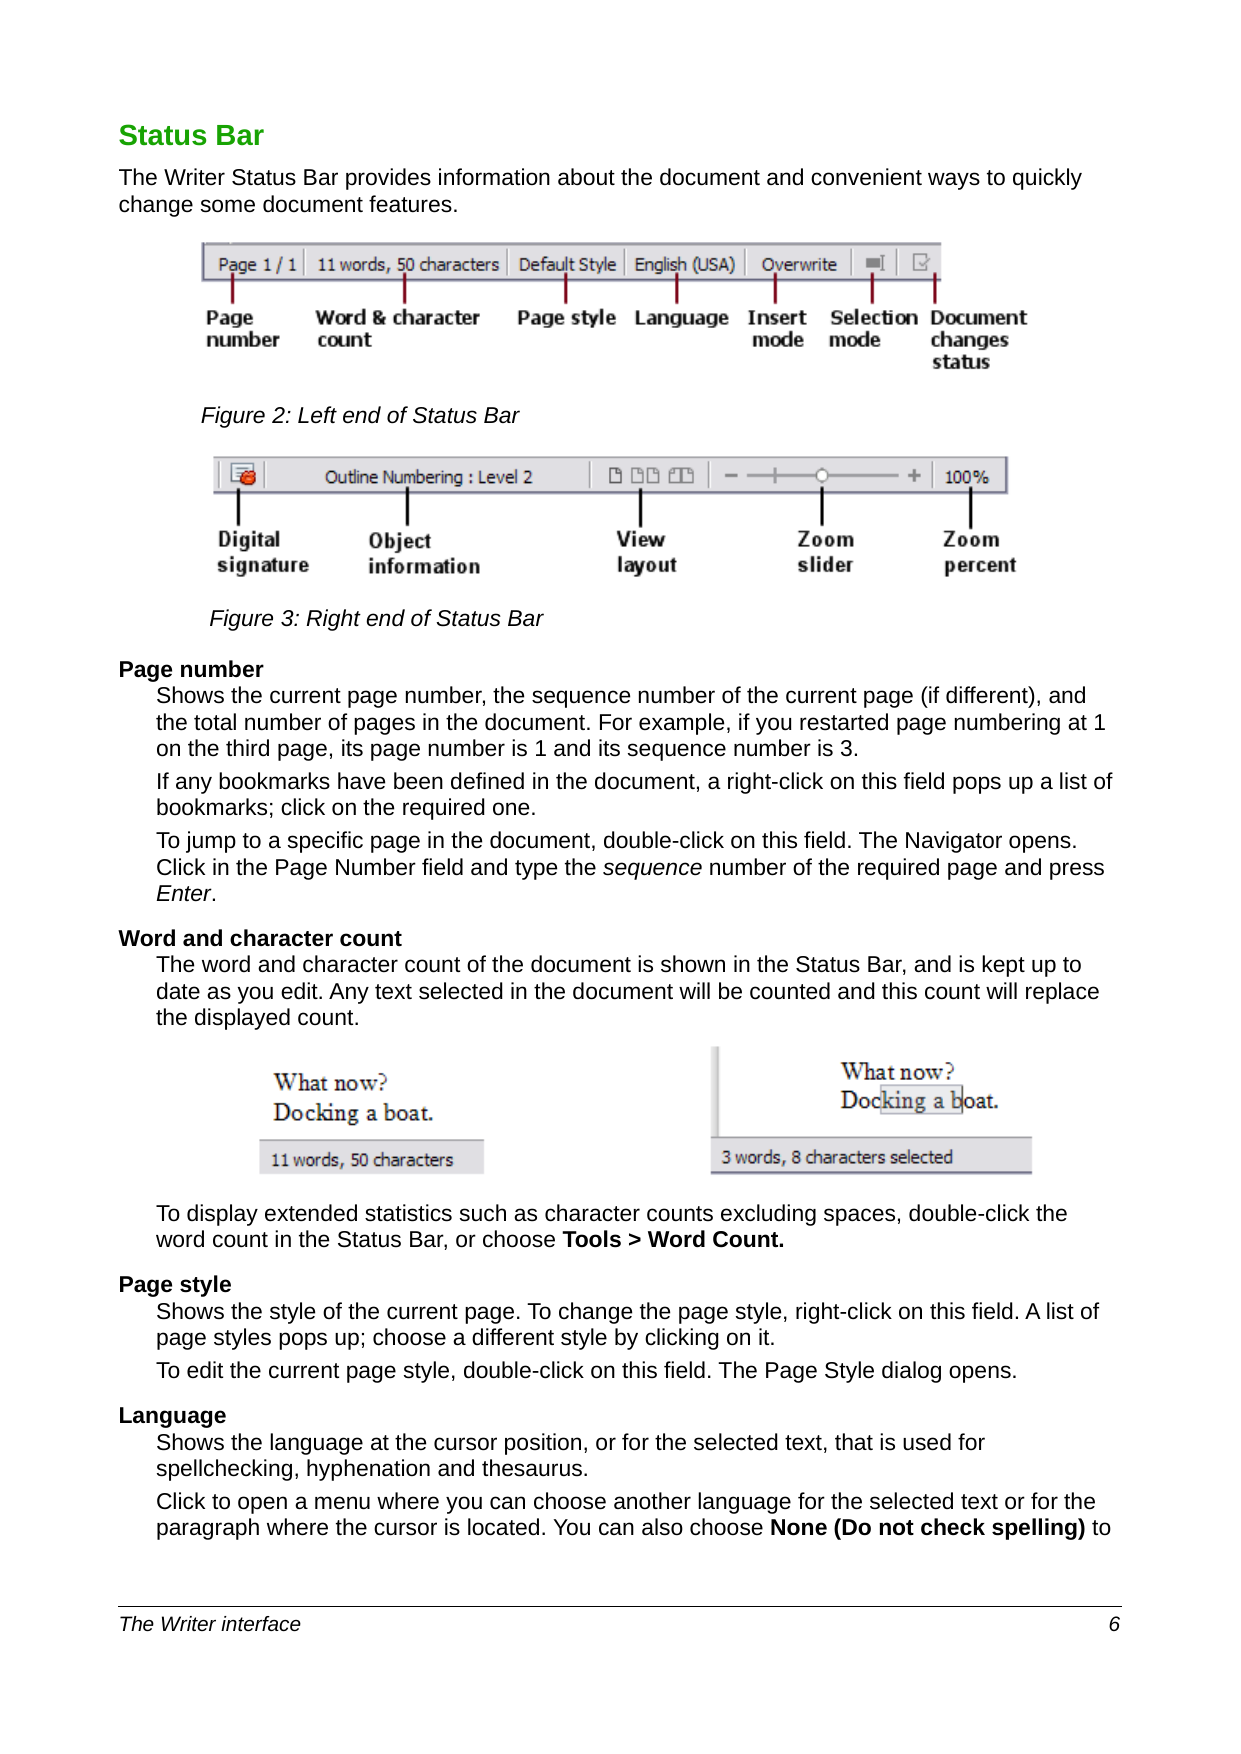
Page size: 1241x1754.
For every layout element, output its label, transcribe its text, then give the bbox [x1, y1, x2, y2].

text Click to open a menu where you can choose another language for the selected text or for the paragraph where the cursor is located. You can also choose None (Do not check spelling) to [156, 1488, 1122, 1541]
picture [209, 452, 1032, 599]
text Page number [118, 656, 1122, 682]
text Shows the current page number, the sequence number of the current page (if different), and the total number of pages in the document. For example, if you restarted page numbering at 1 on the third page, its page number is 1 and its sequence number is 3. [156, 682, 1122, 761]
picture [255, 1043, 489, 1179]
text To jump to a specific page in the document, double-click on this field. The Navigator opens. Click in the Page Number field and type the sequence number of the required page and press Enter. [156, 827, 1122, 906]
text If any bookmarks have been defined in the document, a right-click on this field pops up a list of bookmarks; click on the required one. [156, 768, 1122, 821]
text The word and character count of the document is shown in the Status Bar, and is kept up to date as you edit. Any text selected in the document will be counted and this count will replace the displayed count. [156, 951, 1122, 1031]
table_header [621, 1043, 1124, 1185]
text Shows the language at the cursor position, or for the selected text, that is used for spellchecking, hyphenation and thesaurus. [156, 1429, 1122, 1481]
text Figure 3: Right end of Status Bar [209, 605, 1031, 631]
text To display extended statistics such as character counts excluding spaces, double-click the word count in the Status Bar, or choose Tools > Word Count. [156, 1200, 1122, 1252]
subtitle Status Bar [118, 118, 1122, 152]
picture [200, 242, 1040, 396]
text Figure 2: Left end of Status Bar [201, 402, 1040, 428]
text Language [118, 1402, 1122, 1429]
text Word and character count [118, 925, 1122, 951]
text To edit the current page style, double-click on this field. The Page Style dialog opens. [156, 1357, 1122, 1383]
text Shows the style of the current page. To change the page style, right-click on this field. A list of page styles pops up; choose a different style by clicking on it. [156, 1298, 1122, 1351]
text Page style [118, 1271, 1122, 1298]
picture [708, 1043, 1037, 1178]
text The Writer Status Bar provides information about the document and convenient ways to quickly change some document features. [118, 164, 1122, 217]
table_header [124, 1043, 621, 1185]
